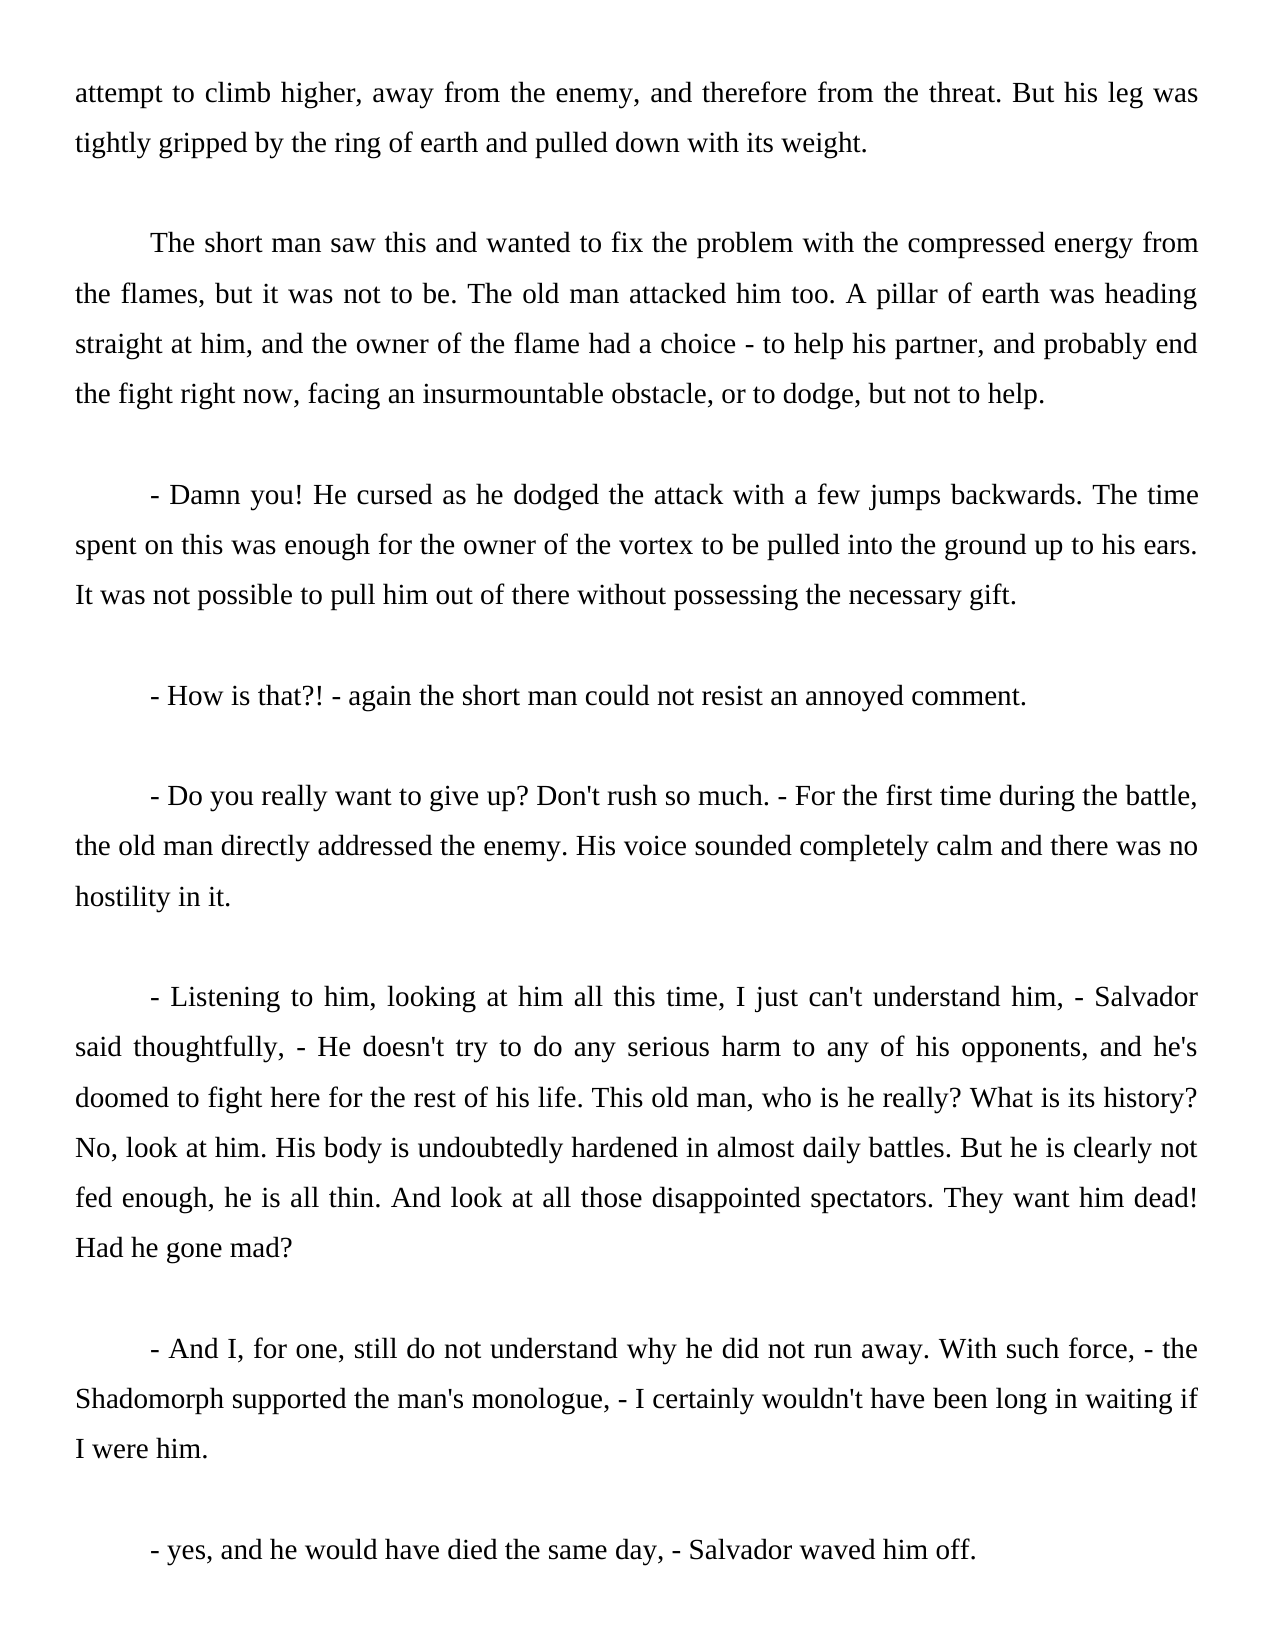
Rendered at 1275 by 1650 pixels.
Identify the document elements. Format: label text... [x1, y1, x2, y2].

text attempt to climb higher, away from the enemy, and therefore from the threat. But his leg was tightly gripped by the ring of earth and pulled down with its weight. [75, 75, 1200, 159]
text - yes, and he would have died the same day, - Salvador waved him off. [75, 1532, 1200, 1565]
text The short man saw this and wanted to fix the problem with the compressed energy from the flames, but it was not to be. The old man attacked him too. A pillar of earth was heading straight at him, and the owner of the flame had a choice - to help his partner, and probably end the fight right now, facing an insurmountable obstacle, or to dodge, but not to help. [75, 226, 1200, 410]
text - Do you really want to give up? Don't rush so much. - For the first time during the battle, the old man directly addressed the enemy. His voice sounded completely calm and there was no hostility in it. [75, 778, 1200, 912]
text - Listening to him, looking at him all this time, I just can't understand him, - Salvador said thoughtfully, - He doesn't try to do any serious harm to any of his opponents, and he's doomed to fight here for the rest of his life. This old man, who is he really? What is its history? No, look at him. His body is undoubtedly hardened in almost daily battles. But he is clearly not fed enough, he is all thin. And look at all those disappointed spectators. They want him dead! Had he gone mad? [75, 979, 1200, 1264]
text - How is that?! - again the short man could not resist an annoyed comment. [75, 678, 1200, 711]
text - Damn you! He cursed as he dodged the attack with a few jumps backwards. The time spent on this was enough for the owner of the vortex to be pulled into the ground up to his ears. It was not possible to pull him out of there without possessing the necessary gift. [75, 477, 1200, 611]
text - And I, for one, still do not understand why he did not run away. With such force, - the Shadomorph supported the man's monologue, - I certainly wouldn't have been long in waiting if I were him. [75, 1331, 1200, 1465]
